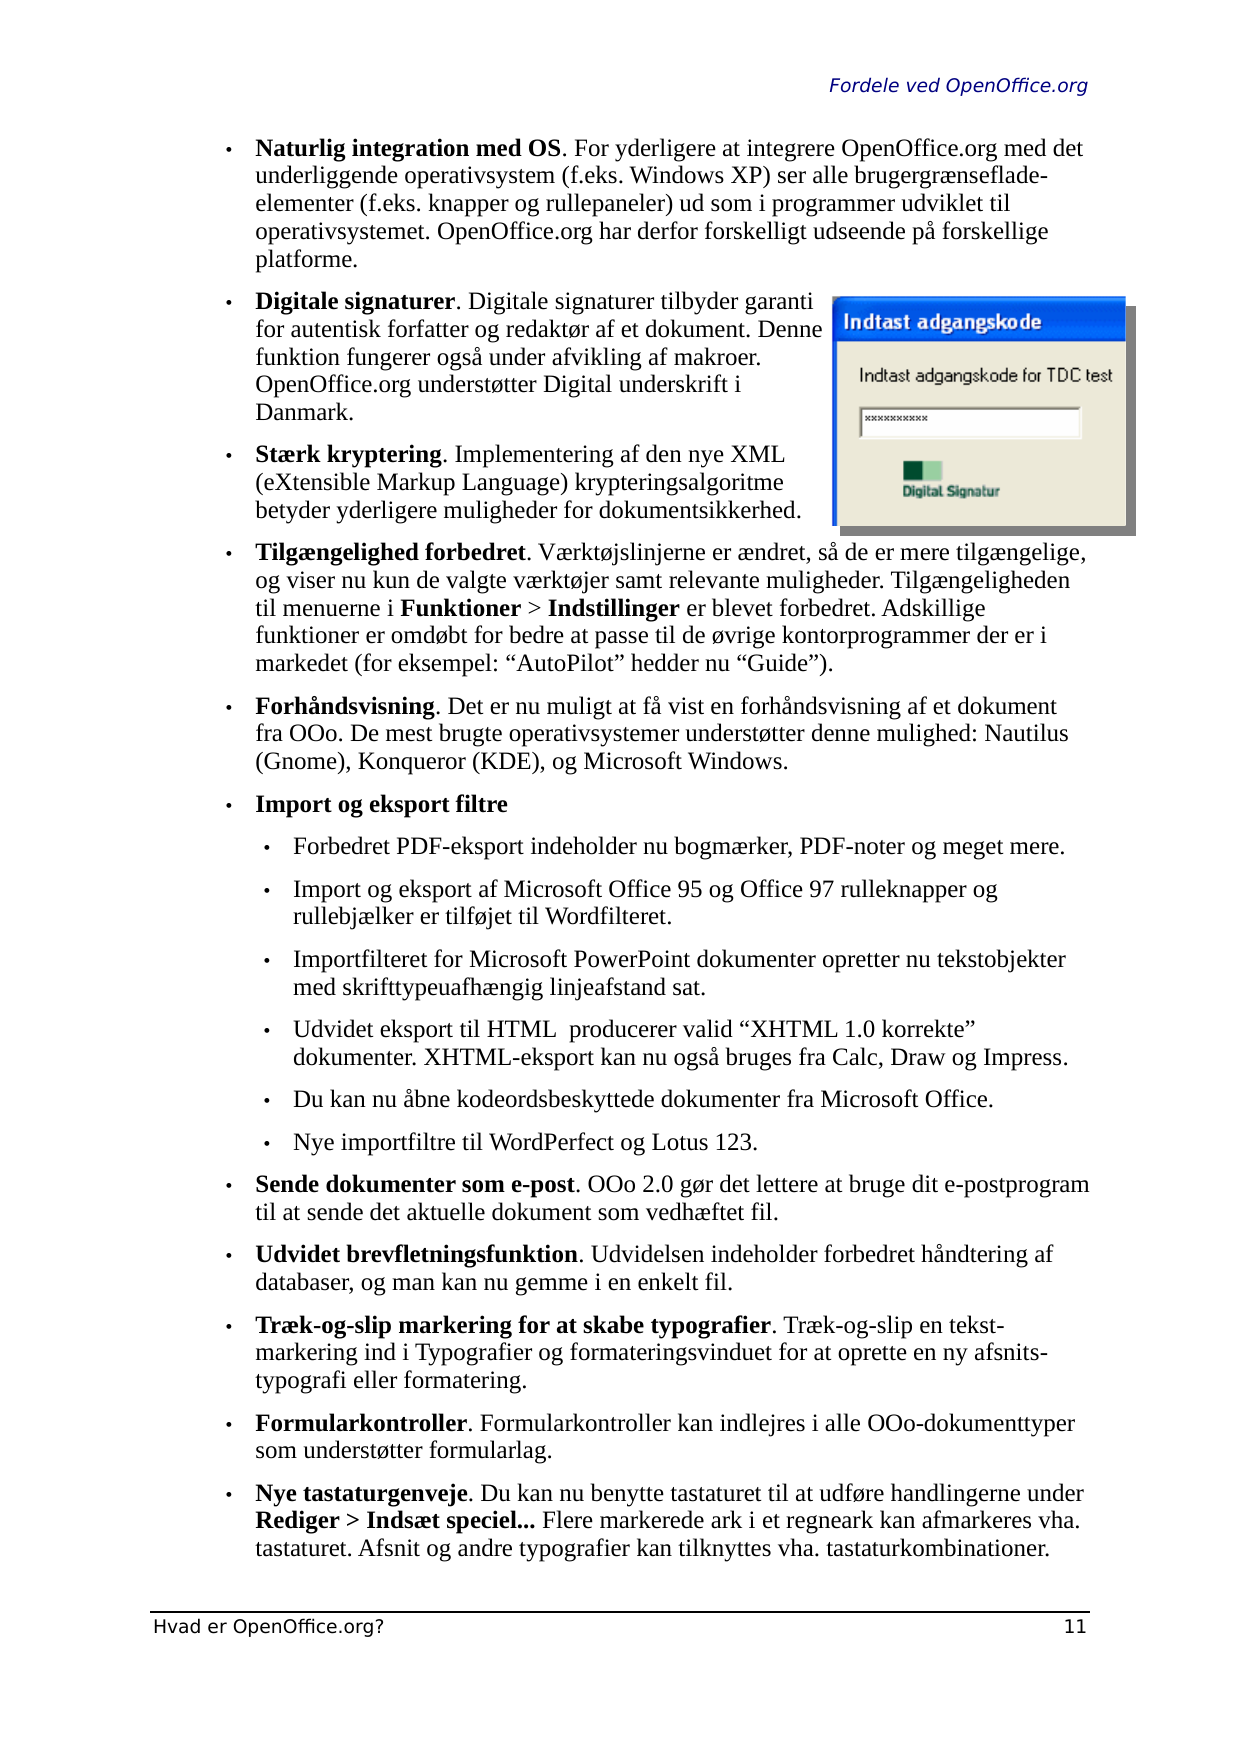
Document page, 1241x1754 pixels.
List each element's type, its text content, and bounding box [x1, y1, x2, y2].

list Tilgængelighed forbedret. Værktøjslinjerne er ændret, så de er mere tilgængelige, og viser nu kun de valgte værktøjer samt relevante muligheder. Tilgængeligheden til menuerne i Funktioner > Indstillinger er blevet forbedret. Adskillige funktioner er omdøbt for bedre at passe til de øvrige kontorprogrammer der er i markedet (for eksempel: “AutoPilot” hedder nu “Guide”). [226, 538, 1090, 677]
list Importfilteret for Microsoft PowerPoint dokumenter opretter nu tekstobjekter med skrifttypeuafhængig linjeafstand sat. [263, 945, 1090, 1000]
list Digitale signaturer. Digitale signaturer tilbyder garanti for autentisk forfatter og redaktør af et dokument. Denne funktion fungerer også under afvikling af makroer. OpenOffice.org understøtter Digital underskrift i Danmark. [226, 287, 1090, 426]
list Import og eksport af Microsoft Office 95 og Office 97 rulleknapper og rullebjælker er tilføjet til Wordfilteret. [263, 875, 1090, 930]
list Formularkontroller. Formularkontroller kan indlejres i alle OOo-dokumenttyper som understøtter formularlag. [226, 1409, 1090, 1464]
list Stærk kryptering. Implementering af den nye XML (eXtensible Markup Language) krypteringsalgoritme betyder yderligere muligheder for dokumentsikkerhed. [226, 441, 829, 524]
list Forbedret PDF-eksport indeholder nu bogmærker, PDF-noter og meget mere. [263, 832, 1090, 860]
list Nye tastaturgenveje. Du kan nu benytte tastaturet til at udføre handlingerne under Rediger > Indsæt speciel... Flere markerede ark i et regneark kan afmarkeres vha. tastaturet. Afsnit og andre typografier kan tilknyttes vha. tastaturkombinationer. [226, 1479, 1090, 1562]
list Du kan nu åbne kodeordsbeskyttede dokumenter fra Microsoft Office. [263, 1085, 1090, 1113]
list Nye importfiltre til WordPerfect og Lotus 123. [263, 1128, 1090, 1156]
list Import og eksport filtre [226, 790, 1090, 817]
list Naturlig integration med OS. For yderligere at integrere OpenOffice.org med det underliggende operativsystem (f.eks. Windows XP) ser alle brugergrænseflade­elementer (f.eks. knapper og rullepaneler) ud som i programmer udviklet til operativsystemet. OpenOffice.org har derfor forskelligt udseende på forskellige platforme. [226, 134, 1090, 272]
list Træk-og-slip markering for at skabe typografier. Træk-og-slip en tekst­markering ind i Typografier og formateringsvinduet for at oprette en ny afsnits­typografi eller formatering. [226, 1311, 1090, 1394]
list Sende dokumenter som e-post. OOo 2.0 gør det lettere at bruge dit e-postprogram til at sende det aktuelle dokument som vedhæftet fil. [226, 1170, 1090, 1226]
picture [829, 295, 1126, 526]
list Udvidet eksport til HTML producerer valid “XHTML 1.0 korrekte” dokumenter. XHTML-eksport kan nu også bruges fra Calc, Draw og Impress. [263, 1015, 1090, 1071]
list Forhånds­visning. Det er nu muligt at få vist en forhåndsvisning af et dokument fra OOo. De mest brugte operativsystemer understøtter denne mulighed: Nautilus (Gnome), Konqueror (KDE), og Microsoft Windows. [226, 692, 1090, 775]
list Udvidet brevfletningsfunktion. Udvidelsen indeholder forbedret håndtering af databaser, og man kan nu gemme i en enkelt fil. [226, 1241, 1090, 1296]
